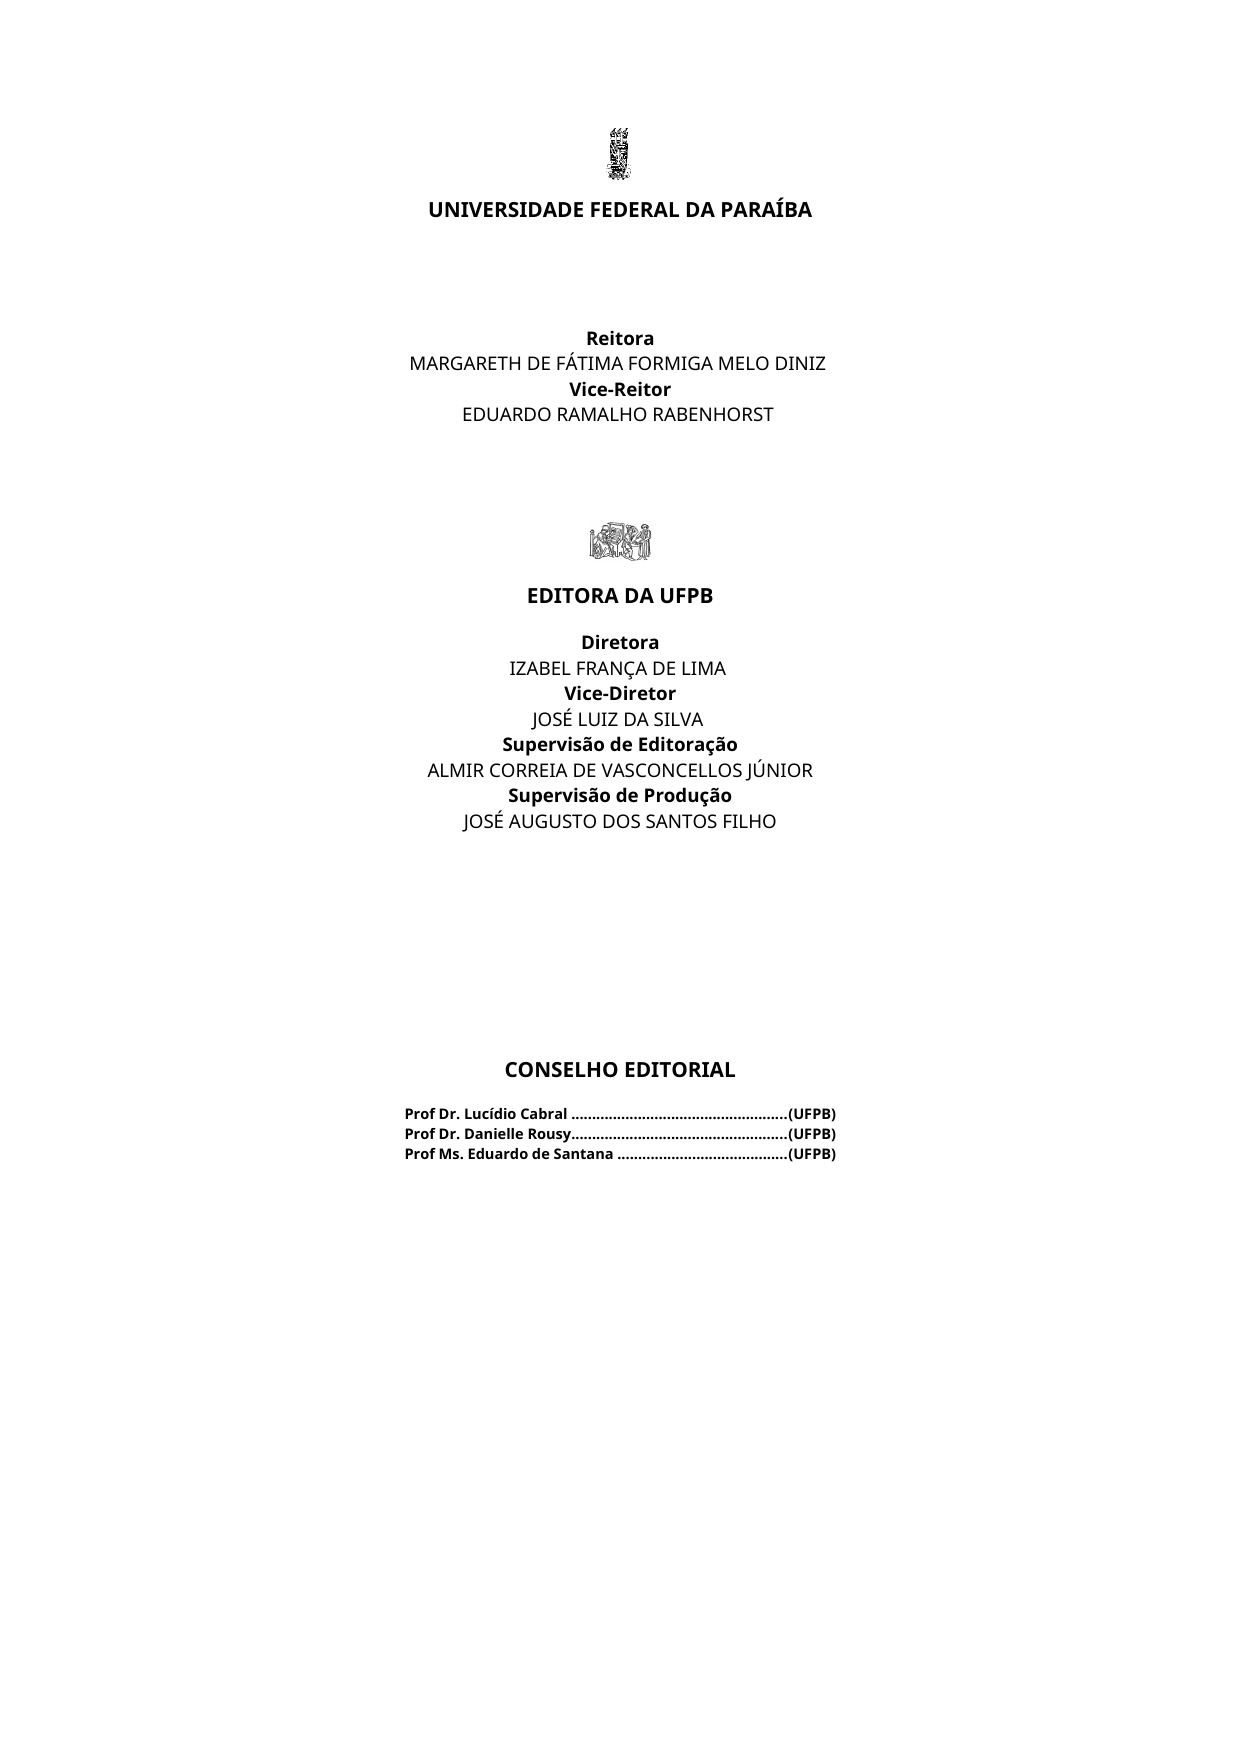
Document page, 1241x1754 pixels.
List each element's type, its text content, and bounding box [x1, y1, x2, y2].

text Supervisão de Editoração [118, 731, 1122, 757]
picture [603, 125, 637, 187]
text EDITORA DA UFPB [118, 581, 1122, 609]
text Vice-Reitor [118, 376, 1122, 402]
text IZABEL FRANÇA DE LIMA [118, 655, 1122, 680]
text Vice-Diretor [118, 680, 1122, 706]
text JOSÉ LUIZ DA SILVA [118, 706, 1122, 731]
text Prof Ms. Eduardo de Santana (UFPB) [118, 1143, 1122, 1163]
text Diretora [118, 629, 1122, 655]
text CONSELHO EDITORIAL [118, 1055, 1122, 1084]
text UNIVERSIDADE FEDERAL DA PARAÍBA [118, 195, 1122, 223]
picture [587, 520, 653, 562]
text Prof Dr. Danielle Rousy (UFPB) [118, 1123, 1122, 1143]
text ALMIR CORREIA DE VASCONCELLOS JÚNIOR [118, 757, 1122, 782]
text EDUARDO RAMALHO RABENHORST [118, 402, 1122, 427]
text Supervisão de Produção [118, 782, 1122, 808]
text MARGARETH DE FÁTIMA FORMIGA MELO DINIZ [118, 351, 1122, 376]
text JOSÉ AUGUSTO DOS SANTOS FILHO [118, 808, 1122, 833]
text Prof Dr. Lucídio Cabral (UFPB) [118, 1104, 1122, 1123]
text Reitora [118, 325, 1122, 351]
